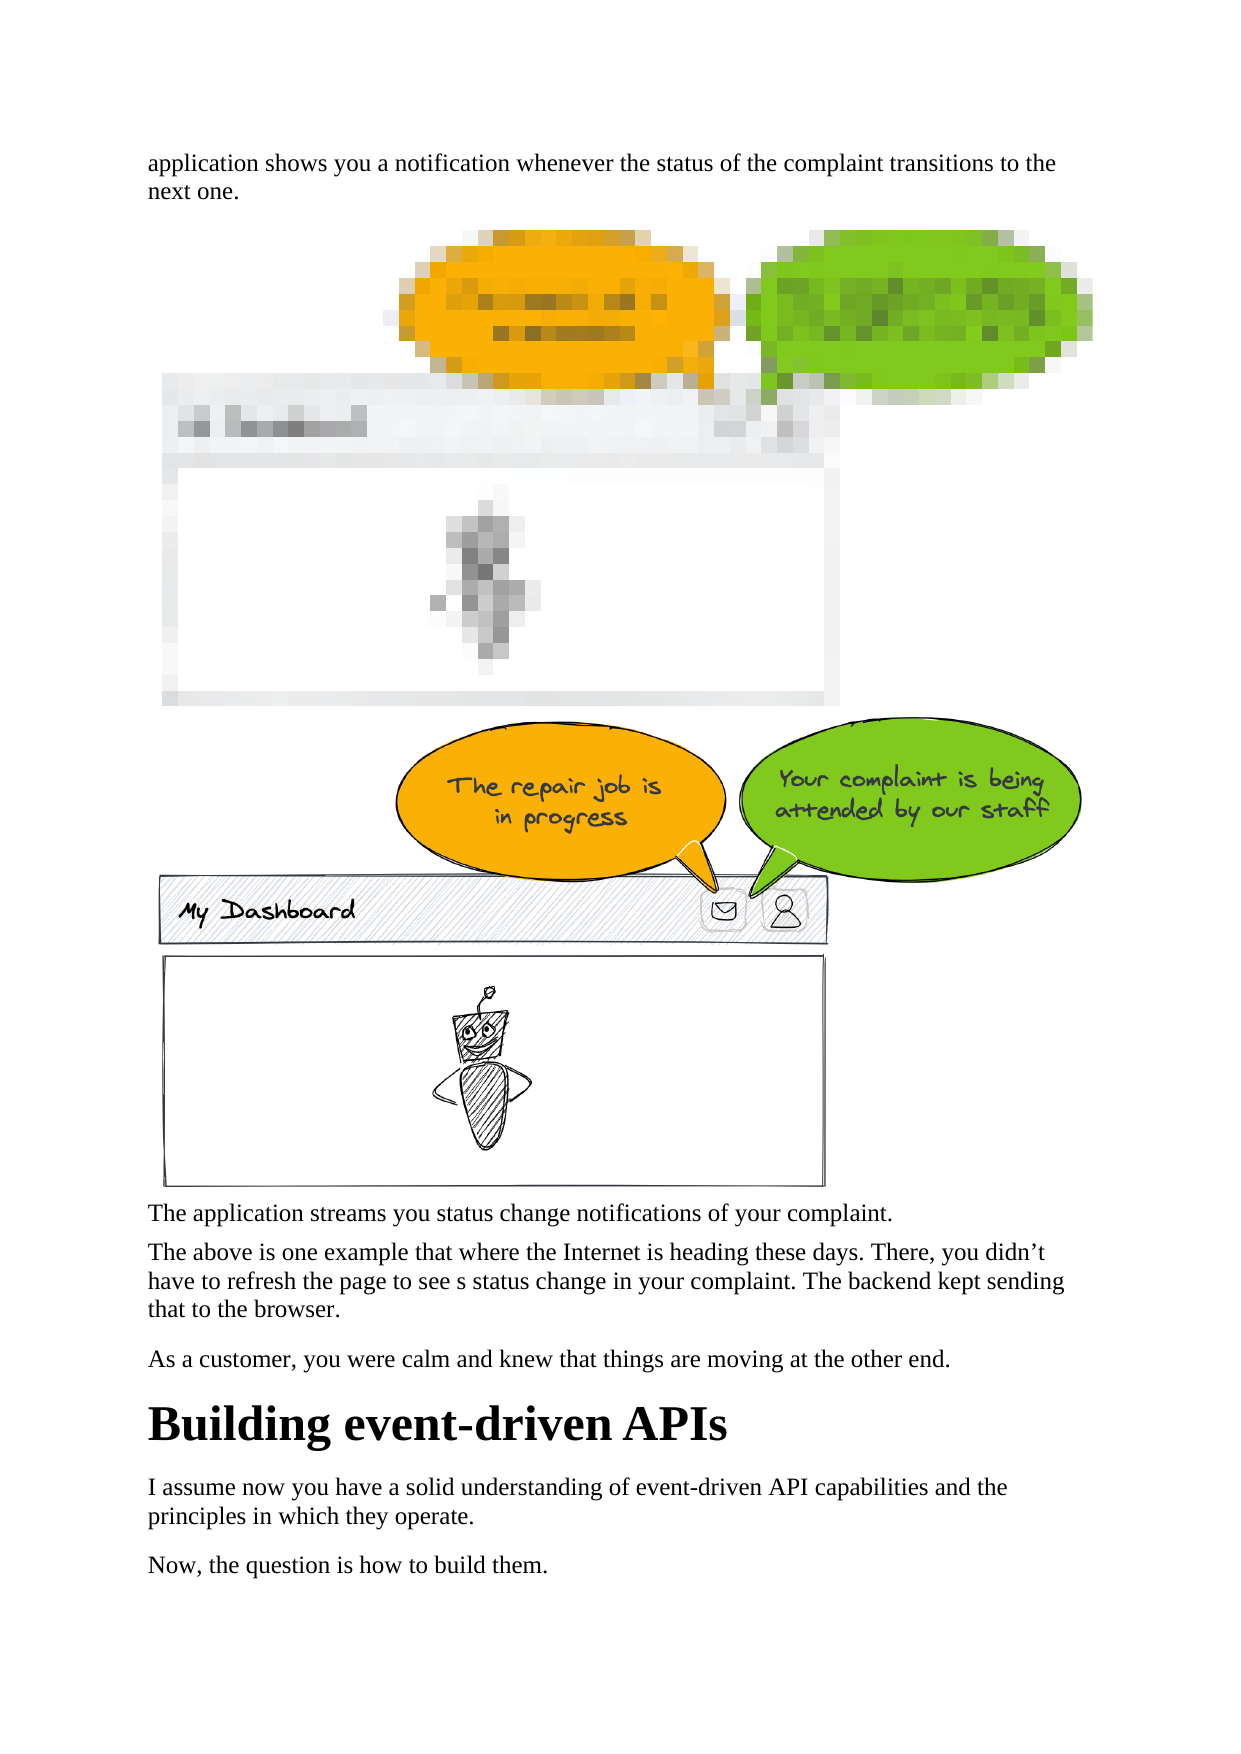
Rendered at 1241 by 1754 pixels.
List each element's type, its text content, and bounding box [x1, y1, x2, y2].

text application shows you a notification whenever the status of the complaint transitions to the next one. [148, 148, 1093, 205]
text The above is one example that where the Internet is heading these days. There, you didn’t have to refresh the page to see s status change in your complaint. The backend kept sending that to the browser. [148, 1237, 1093, 1323]
text Now, the question is how to build them. [148, 1550, 1093, 1579]
text I assume now you have a solid understanding of event-driven API capabilities and the principles in which they operate. [148, 1472, 1093, 1529]
subtitle Building event-driven APIs [148, 1394, 1093, 1451]
text The application streams you status change notifications of your complaint. [148, 1198, 1093, 1227]
text As a customer, you were calm and knew that things are moving at the other end. [148, 1344, 1093, 1373]
